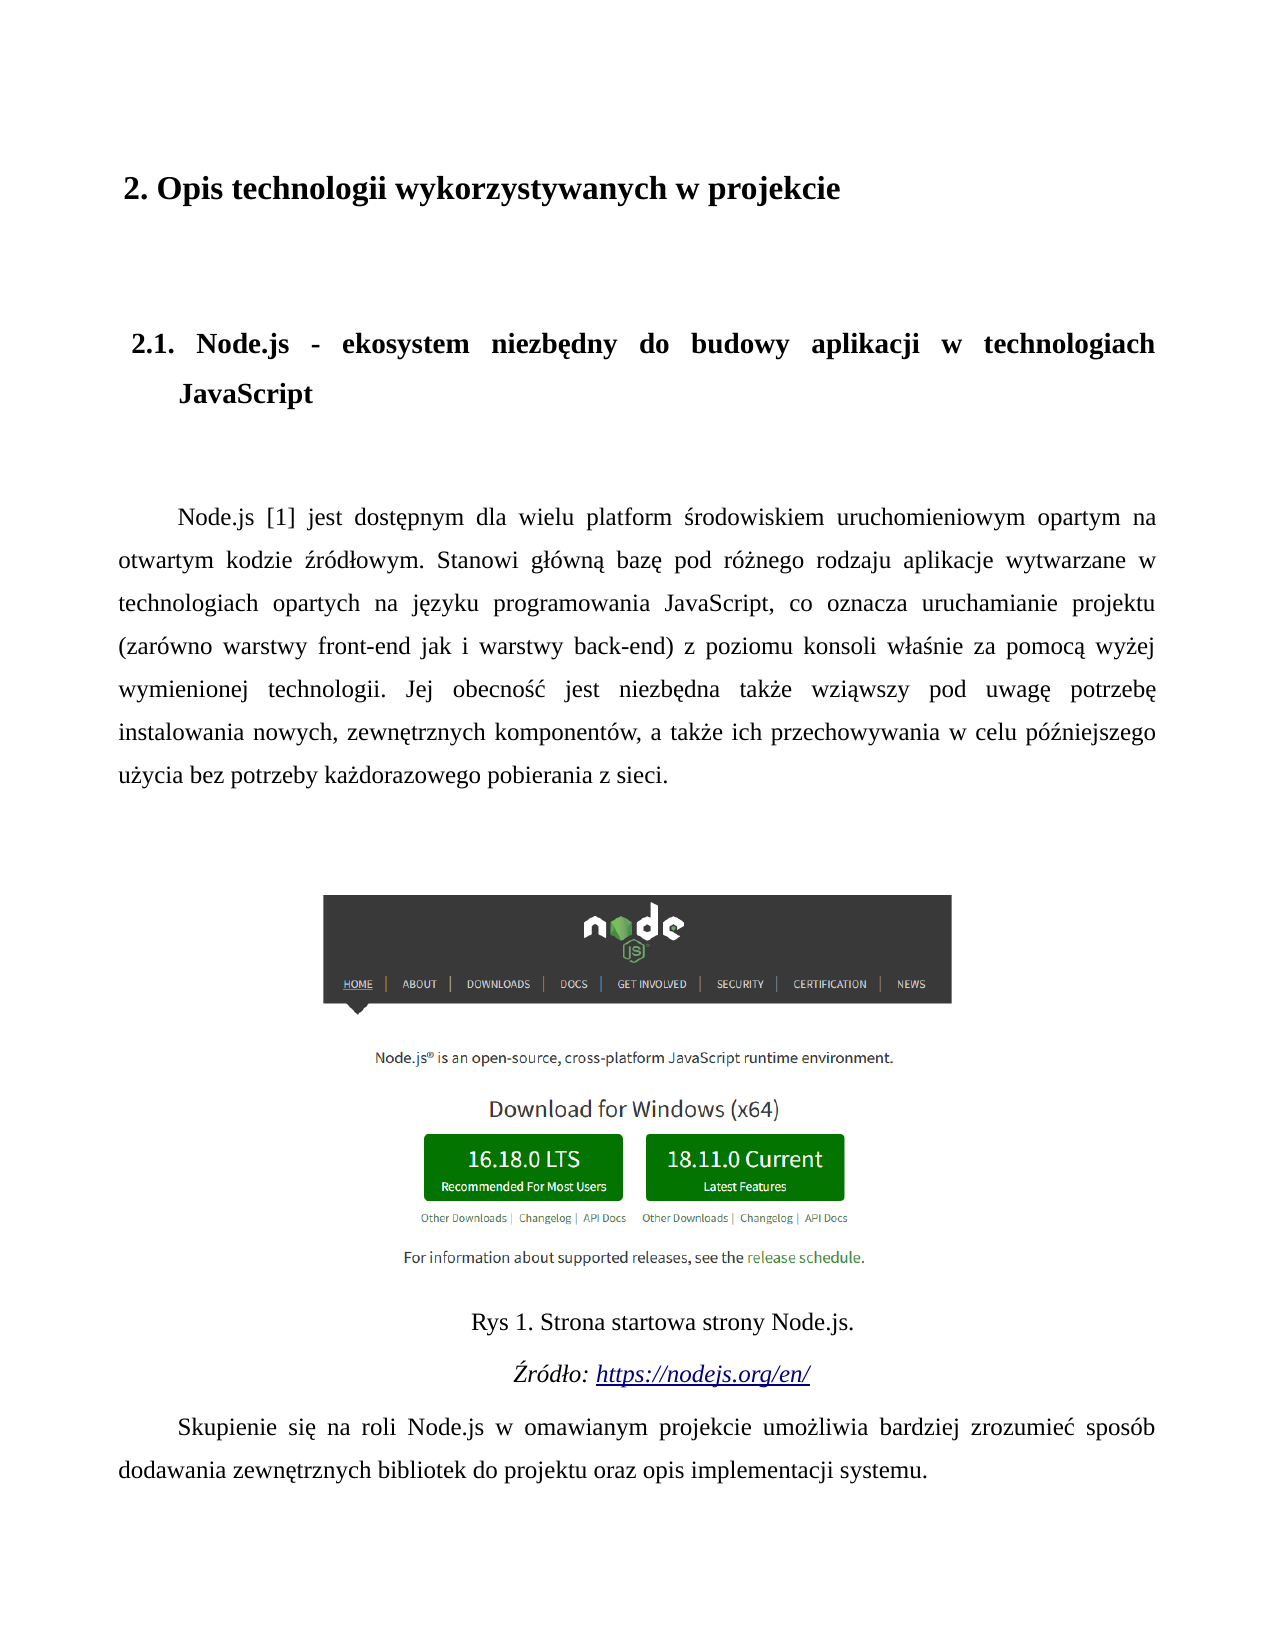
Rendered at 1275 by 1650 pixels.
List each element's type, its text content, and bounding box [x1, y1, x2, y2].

text Źródło: https://nodejs.org/en/ [118, 1359, 1157, 1388]
text 2.1. Node.js - ekosystem niezbędny do budowy aplikacji w technologiach JavaScript [131, 326, 1157, 410]
text Node.js [1] jest dostępnym dla wielu platform środowiskiem uruchomieniowym opartym na otwartym kodzie źródłowym. Stanowi główną bazę pod różnego rodzaju aplikacje wytwarzane w technologiach opartych na języku programowania JavaScript, co oznacza uruchamianie projektu (zarówno warstwy front-end jak i warstwy back-end) z poziomu konsoli właśnie za pomocą wyżej wymienionej technologii. Jej obecność jest niezbędna także wziąwszy pod uwagę potrzebę instalowania nowych, zewnętrznych komponentów, a także ich przechowywania w celu późniejszego użycia bez potrzeby każdorazowego pobierania z sieci. [118, 502, 1157, 789]
text Rys 1. Strona startowa strony Node.js. [118, 1307, 1157, 1336]
text 2. Opis technologii wykorzystywanych w projekcie [116, 168, 1157, 207]
picture [323, 895, 952, 1305]
text Skupienie się na roli Node.js w omawianym projekcie umożliwia bardziej zrozumieć sposób dodawania zewnętrznych bibliotek do projektu oraz opis implementacji systemu. [118, 1412, 1157, 1483]
